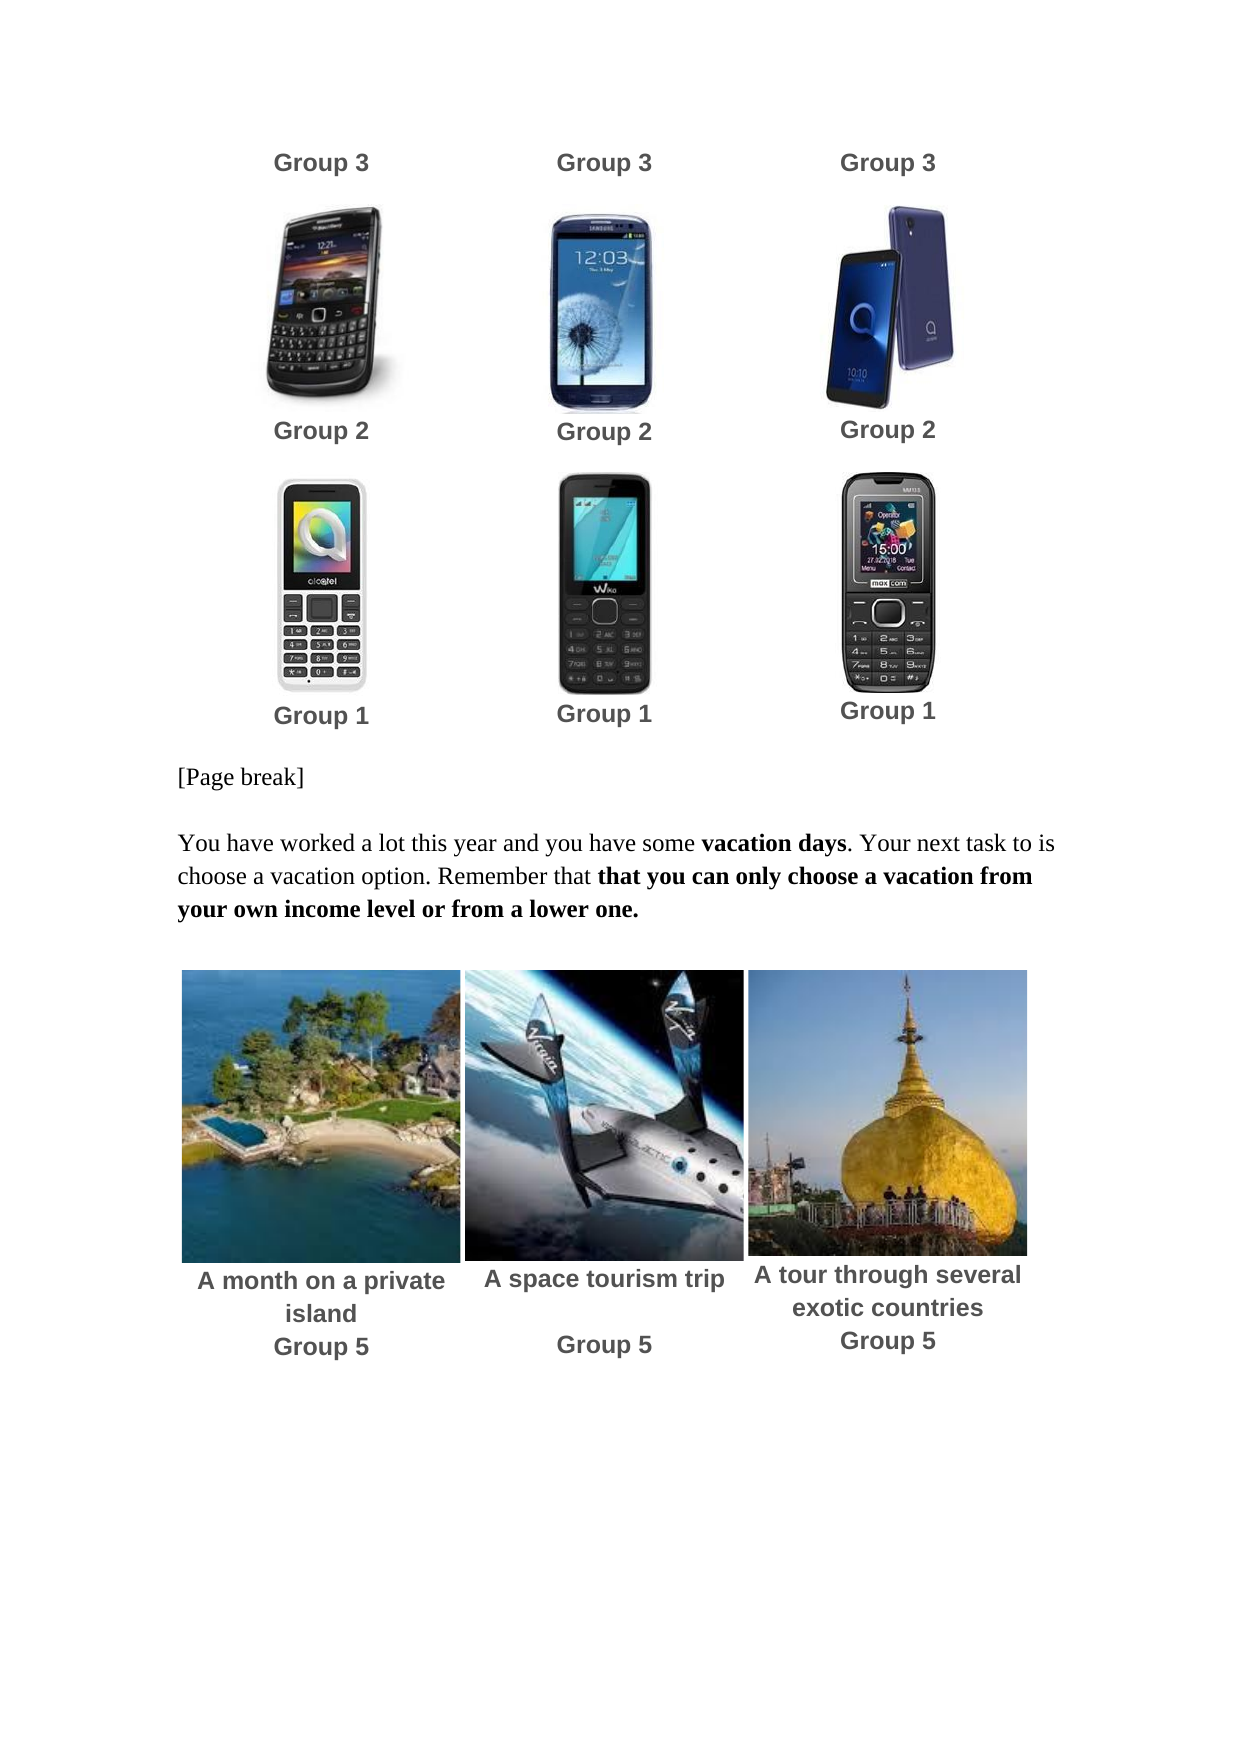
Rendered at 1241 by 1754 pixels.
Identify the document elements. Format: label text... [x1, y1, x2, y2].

table_header A space tourism trip Group 5 [465, 1261, 744, 1375]
table_cell [744, 473, 748, 762]
table_cell Group 1 [748, 473, 1027, 762]
table_cell [744, 205, 748, 473]
table_cell [460, 473, 465, 762]
table_cell [177, 205, 182, 473]
table_header [177, 971, 182, 1375]
table_cell [177, 148, 182, 205]
table_header [744, 971, 748, 1375]
table_header A month on a private island Group 5 [182, 1263, 460, 1375]
table_cell Group 3 [748, 148, 1027, 205]
table_cell [460, 205, 465, 473]
table_header A tour through several exotic countries Group 5 [748, 1256, 1027, 1375]
table_cell [177, 473, 182, 762]
table_cell Group 2 [182, 205, 460, 473]
table_cell [460, 148, 465, 205]
text You have worked a lot this year and you have some vacation days. Your next task to is choose a vacation option. Remember that that you can only choose a vacation from your own income level or from a lower one. [177, 828, 1063, 923]
table_cell Group 1 [465, 473, 744, 762]
text [Page break] [177, 762, 1063, 791]
table_cell Group 1 [182, 473, 460, 762]
table_cell [744, 148, 748, 205]
table_cell Group 3 [182, 148, 460, 205]
table_header [460, 971, 465, 1375]
table_cell Group 3 [465, 148, 744, 205]
table_cell Group 2 [748, 205, 1027, 473]
table_cell Group 2 [465, 205, 744, 473]
